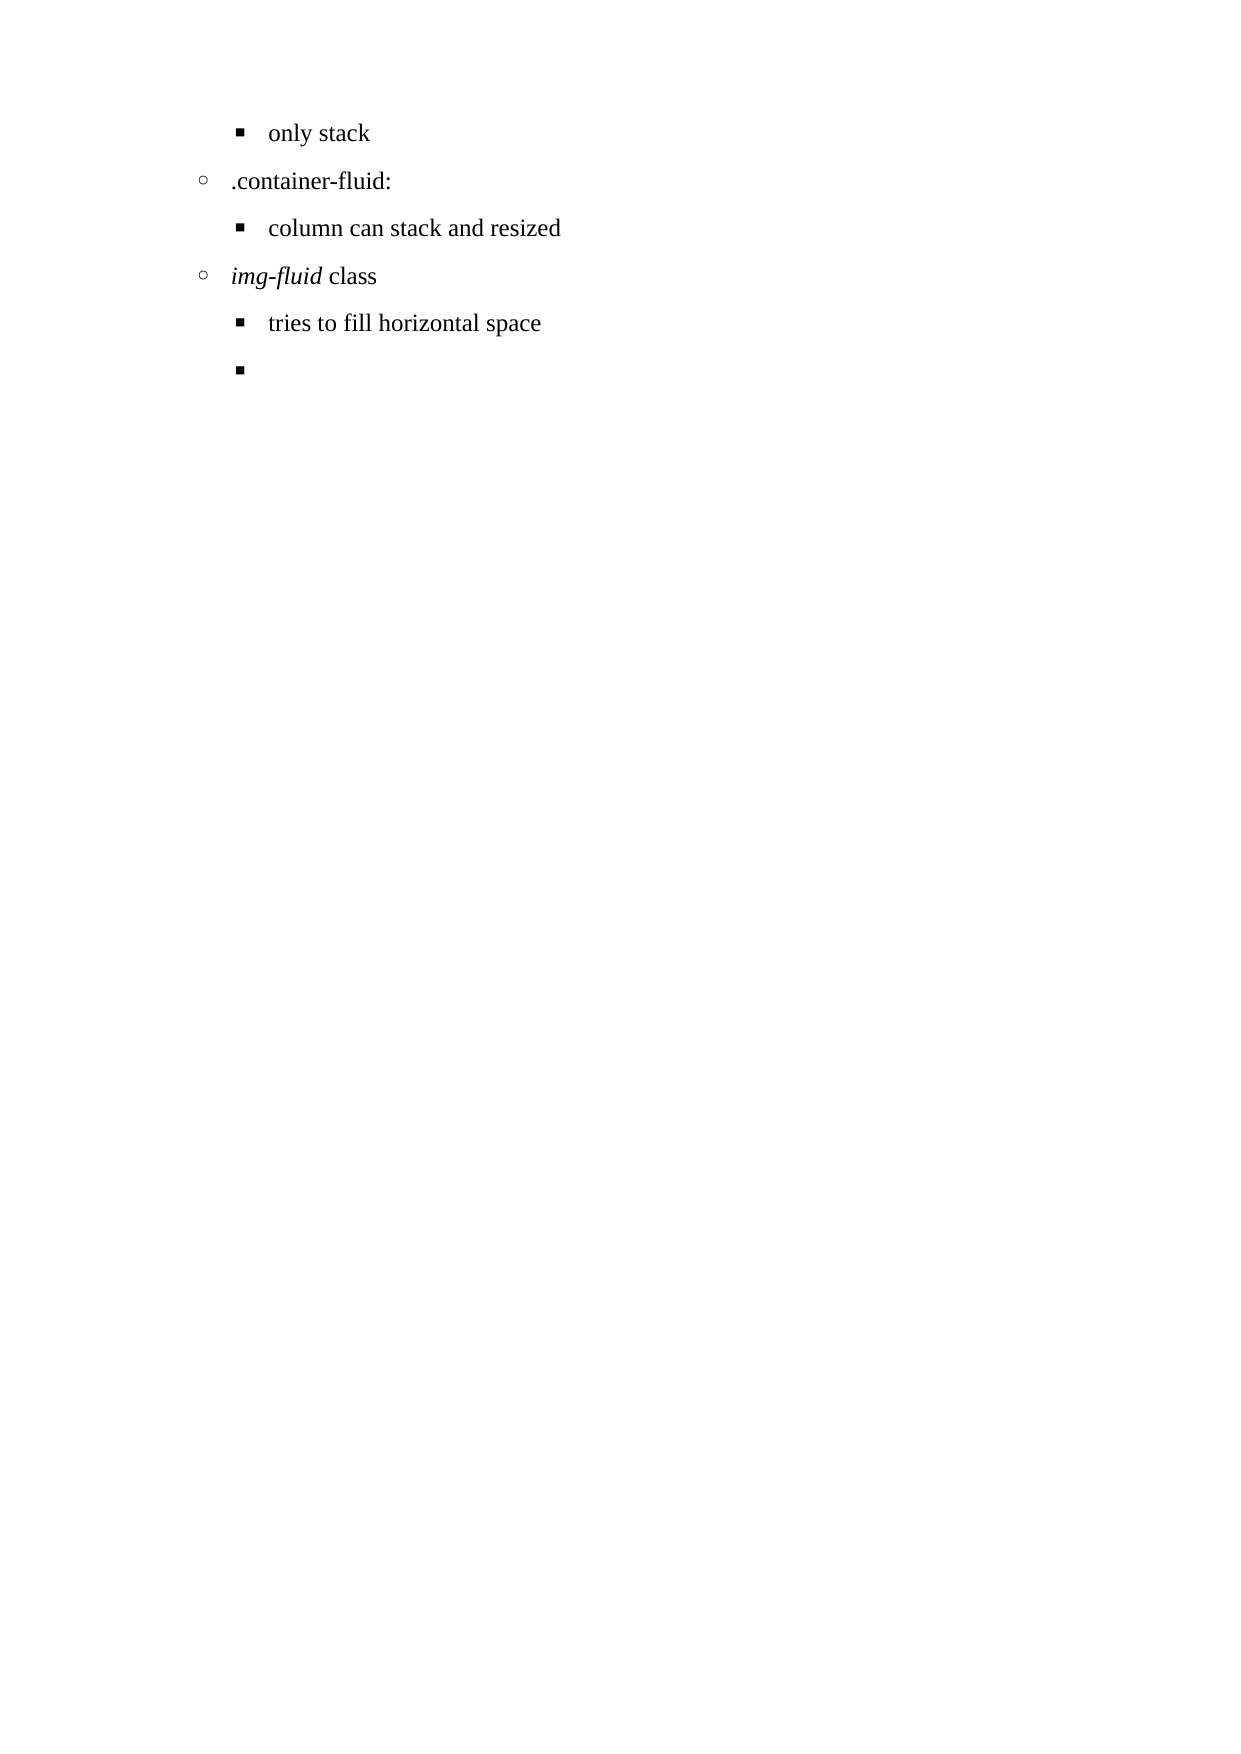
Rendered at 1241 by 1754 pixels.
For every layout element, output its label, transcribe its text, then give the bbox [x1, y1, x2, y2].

list img-fluid class [193, 261, 1122, 290]
list .container-fluid: [193, 166, 1122, 194]
list column can stack and resized [231, 213, 1122, 242]
list tries to fill horizontal space [231, 308, 1122, 337]
list only stack [231, 118, 1122, 147]
